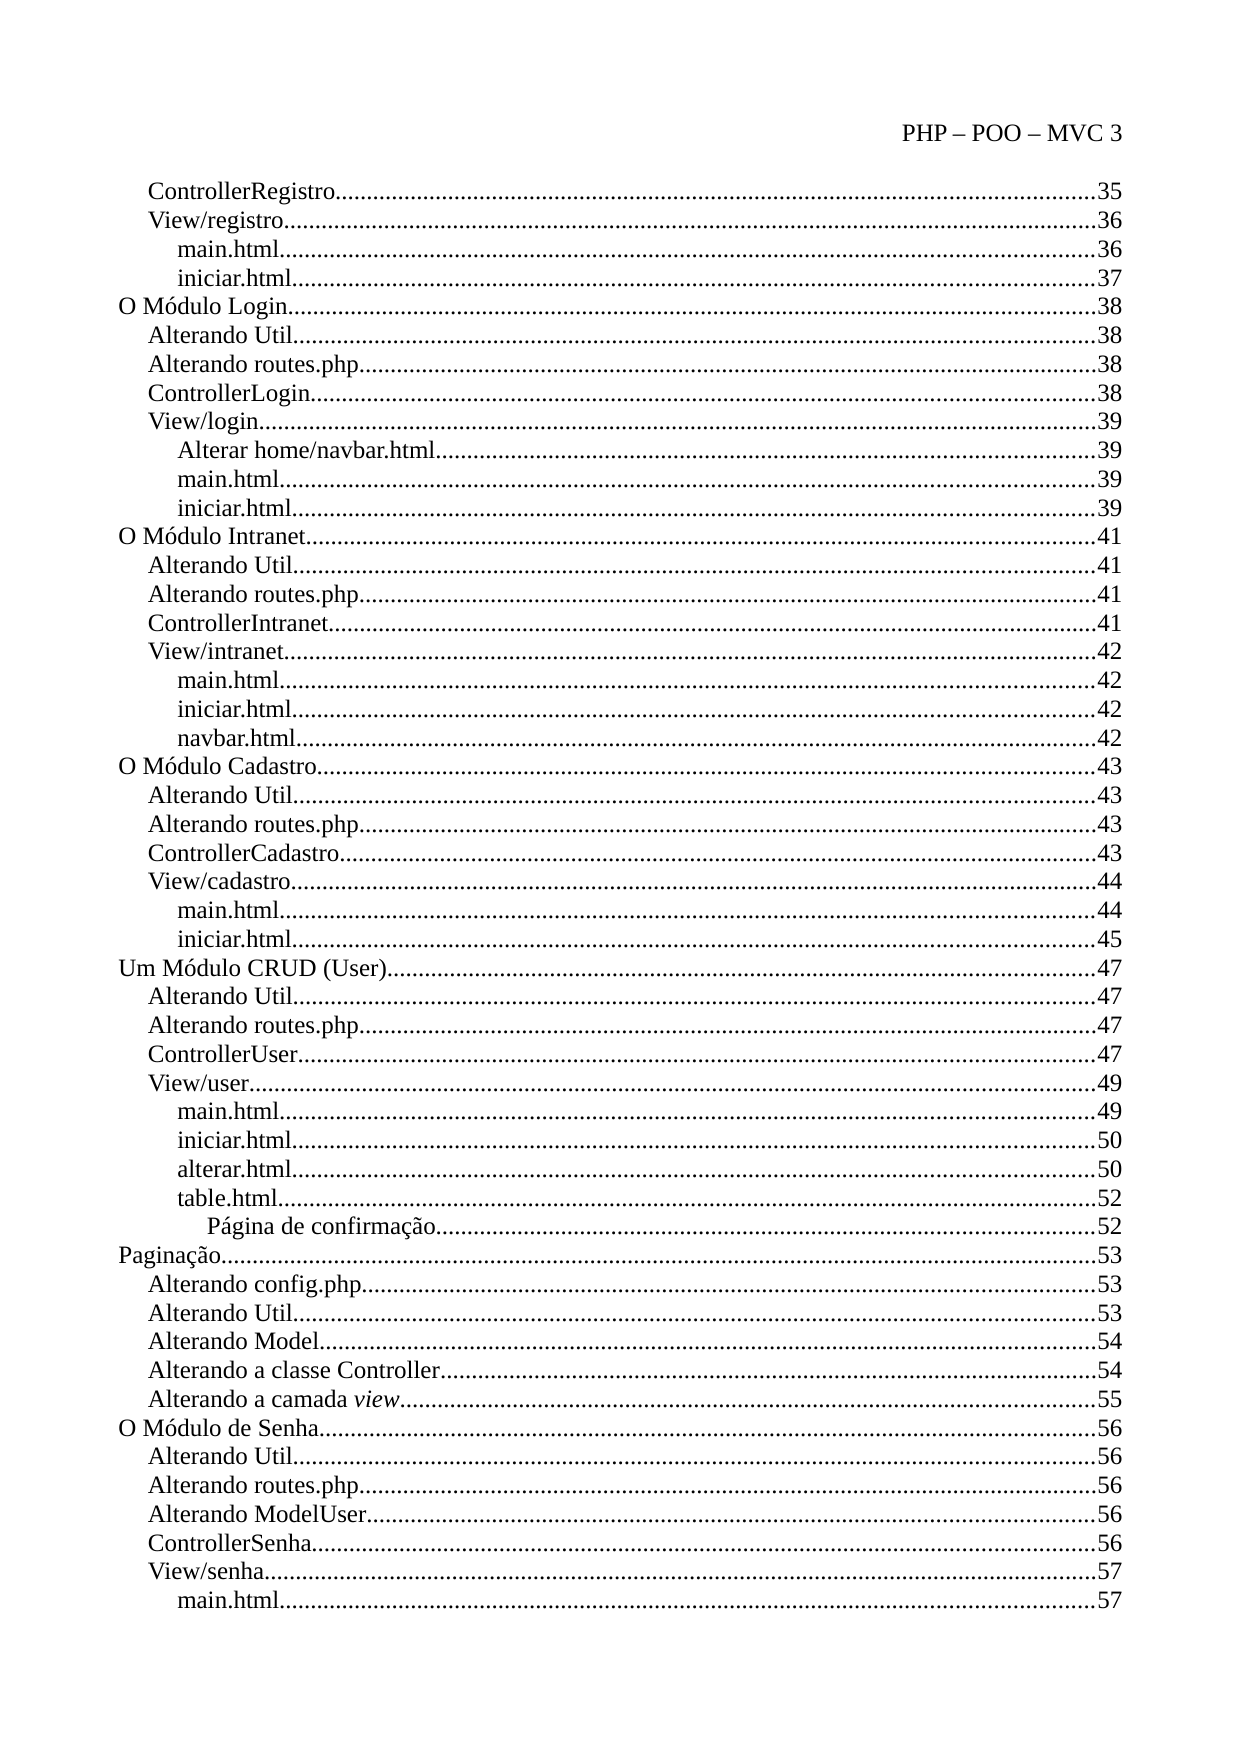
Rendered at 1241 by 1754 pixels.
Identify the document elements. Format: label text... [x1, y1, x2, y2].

text Página de confirmação 52 [207, 1211, 1122, 1240]
text Alterando Util 43 [148, 780, 1122, 809]
text Alterando routes.php 47 [148, 1010, 1122, 1039]
text ControllerSenha 56 [148, 1528, 1122, 1556]
text main.html 49 [177, 1096, 1122, 1125]
text main.html 57 [177, 1585, 1122, 1614]
text Alterando ModelUser 56 [148, 1499, 1122, 1528]
text Alterando Util 56 [148, 1441, 1122, 1470]
text Alterar home/navbar.html 39 [177, 435, 1122, 464]
text iniciar.html 50 [177, 1125, 1122, 1154]
text Paginação 53 [118, 1240, 1122, 1269]
text main.html 44 [177, 895, 1122, 924]
text O Módulo de Senha 56 [118, 1413, 1122, 1441]
text O Módulo Intranet 41 [118, 521, 1122, 550]
text iniciar.html 45 [177, 924, 1122, 953]
text Alterando Util 38 [148, 320, 1122, 349]
text ControllerUser 47 [148, 1039, 1122, 1068]
text Alterando routes.php 56 [148, 1470, 1122, 1499]
text Alterando config.php 53 [148, 1269, 1122, 1298]
text View/intranet 42 [148, 636, 1122, 665]
text View/senha 57 [148, 1556, 1122, 1585]
text Alterando a camada view 55 [148, 1384, 1122, 1413]
text Um Módulo CRUD (User) 47 [118, 953, 1122, 981]
text ControllerRegistro 35 [148, 176, 1122, 205]
text O Módulo Login 38 [118, 291, 1122, 320]
text Alterando routes.php 43 [148, 809, 1122, 838]
text alterar.html 50 [177, 1154, 1122, 1183]
text Alterando Util 41 [148, 550, 1122, 579]
text iniciar.html 37 [177, 263, 1122, 291]
text View/user 49 [148, 1068, 1122, 1096]
text Alterando Util 53 [148, 1298, 1122, 1326]
text navbar.html 42 [177, 723, 1122, 751]
text Alterando routes.php 41 [148, 579, 1122, 608]
text ControllerLogin 38 [148, 378, 1122, 406]
text Alterando a classe Controller 54 [148, 1355, 1122, 1384]
text main.html 36 [177, 234, 1122, 263]
text Alterando Util 47 [148, 981, 1122, 1010]
text iniciar.html 39 [177, 493, 1122, 521]
text View/cadastro 44 [148, 866, 1122, 895]
text iniciar.html 42 [177, 694, 1122, 723]
text main.html 39 [177, 464, 1122, 493]
text table.html 52 [177, 1183, 1122, 1211]
text View/login 39 [148, 406, 1122, 435]
text View/registro 36 [148, 205, 1122, 234]
text Alterando Model 54 [148, 1326, 1122, 1355]
text O Módulo Cadastro 43 [118, 751, 1122, 780]
text main.html 42 [177, 665, 1122, 694]
text ControllerCadastro 43 [148, 838, 1122, 866]
text ControllerIntranet 41 [148, 608, 1122, 636]
text Alterando routes.php 38 [148, 349, 1122, 378]
